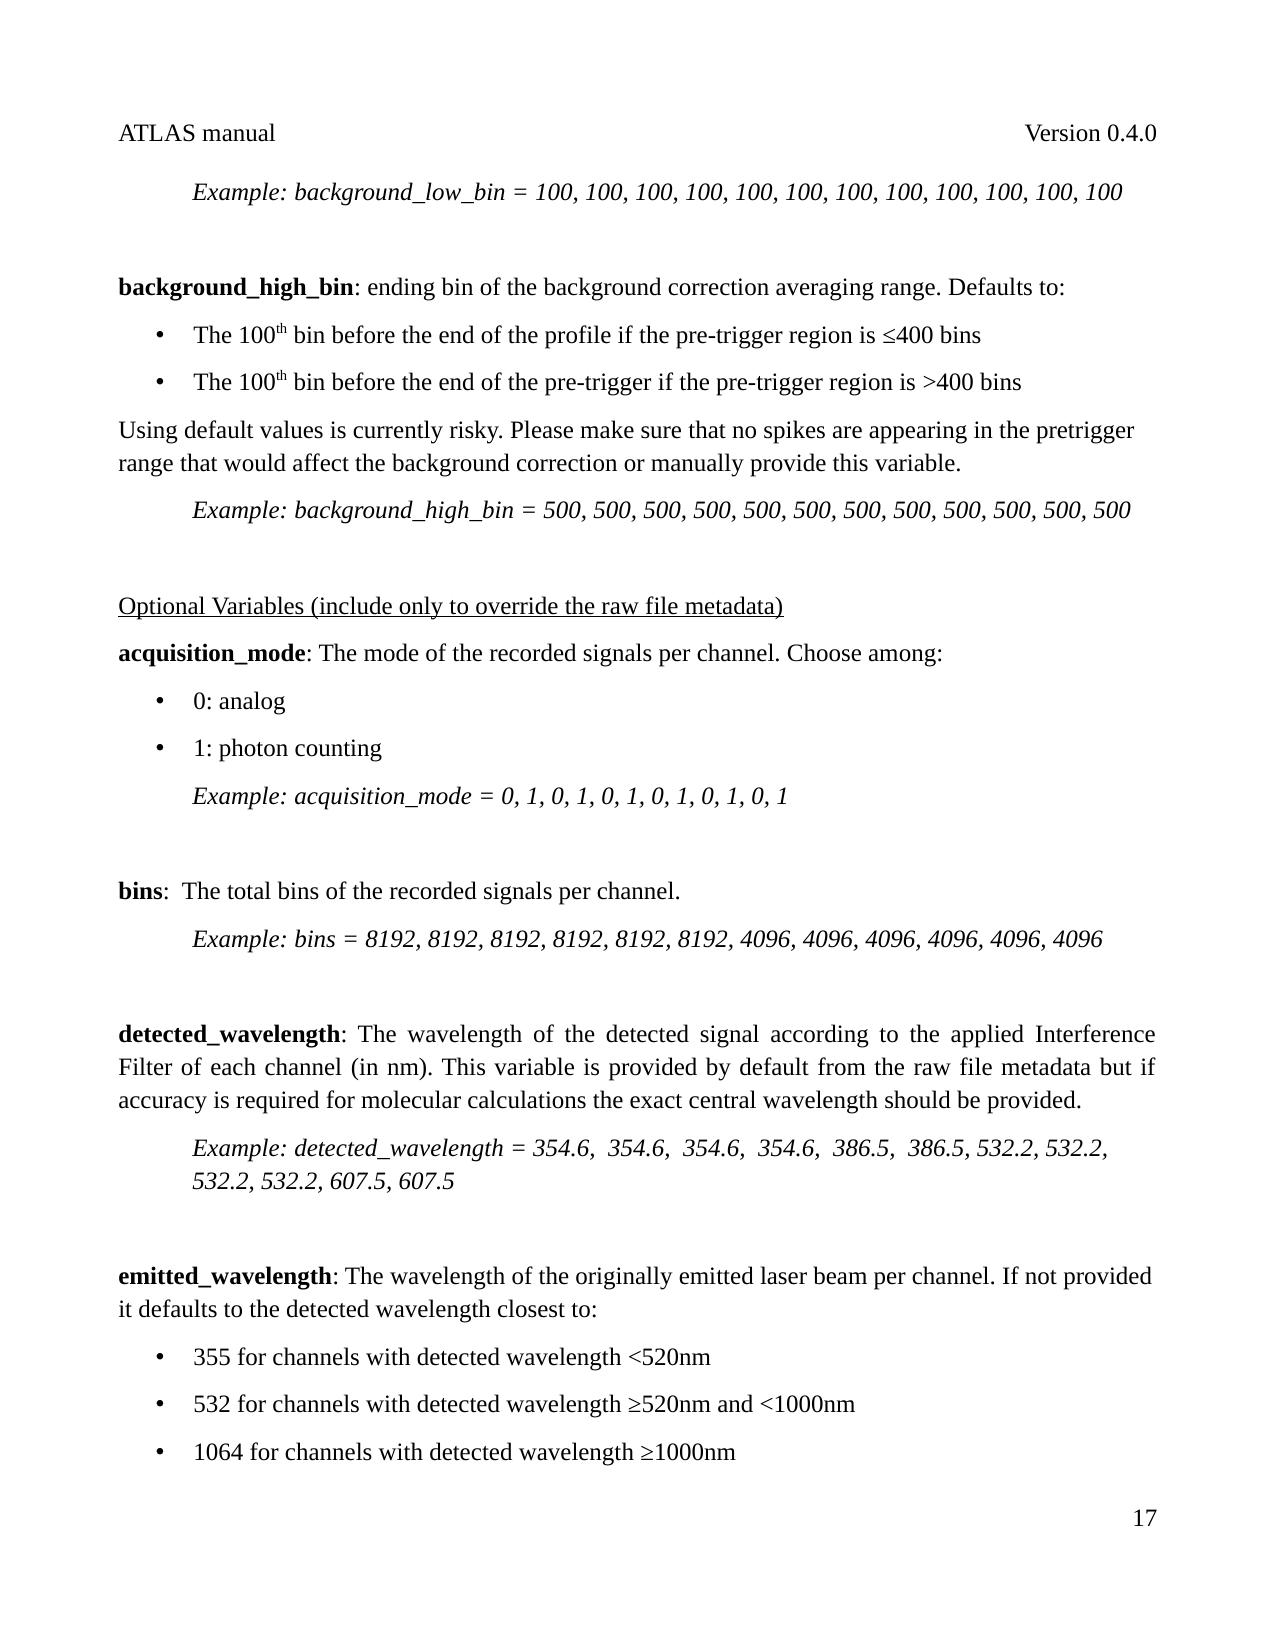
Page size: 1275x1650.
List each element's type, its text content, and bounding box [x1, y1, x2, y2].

text Example: background_low_bin = 100, 100, 100, 100, 100, 100, 100, 100, 100, 100, 100, 100 [118, 177, 1157, 206]
text acquisition_mode: The mode of the recorded signals per channel. Choose among: [118, 638, 1157, 667]
text Example: bins = 8192, 8192, 8192, 8192, 8192, 8192, 4096, 4096, 4096, 4096, 4096, 4096 [118, 924, 1157, 953]
text Example: background_high_bin = 500, 500, 500, 500, 500, 500, 500, 500, 500, 500, 500, 500 [118, 496, 1157, 524]
text Example: detected_wavelength = 354.6, 354.6, 354.6, 354.6, 386.5, 386.5, 532.2, 532.2, 532.2, 532.2, 607.5, 607.5 [118, 1133, 1157, 1194]
text emitted_wavelength: The wavelength of the originally emitted laser beam per channel. If not provided it defaults to the detected wavelength closest to: [118, 1261, 1157, 1323]
text bins: The total bins of the recorded signals per channel. [118, 876, 1157, 905]
text Optional Variables (include only to override the raw file metadata) [118, 591, 1157, 619]
list 1064 for channels with detected wavelength ≥1000nm [156, 1437, 1157, 1466]
text background_high_bin: ending bin of the background correction averaging range. Defaults to: [118, 272, 1157, 301]
text detected_wavelength: The wavelength of the detected signal according to the applied Interference Filter of each channel (in nm). This variable is provided by default from the raw file metadata but if accuracy is required for molecular calculations the exact central wavelength should be provided. [118, 1019, 1157, 1114]
list 0: analog [156, 686, 1157, 715]
list The 100th bin before the end of the profile if the pre-trigger region is ≤400 bins [156, 320, 1157, 348]
list 355 for channels with detected wavelength <520nm [156, 1342, 1157, 1370]
list The 100th bin before the end of the pre-trigger if the pre-trigger region is >400 bins [156, 367, 1157, 396]
list 1: photon counting [156, 733, 1157, 762]
text Using default values is currently risky. Please make sure that no spikes are appearing in the pretrigger range that would affect the background correction or manually provide this variable. [118, 415, 1157, 477]
list 532 for channels with detected wavelength ≥520nm and <1000nm [156, 1389, 1157, 1418]
text Example: acquisition_mode = 0, 1, 0, 1, 0, 1, 0, 1, 0, 1, 0, 1 [118, 781, 1157, 810]
